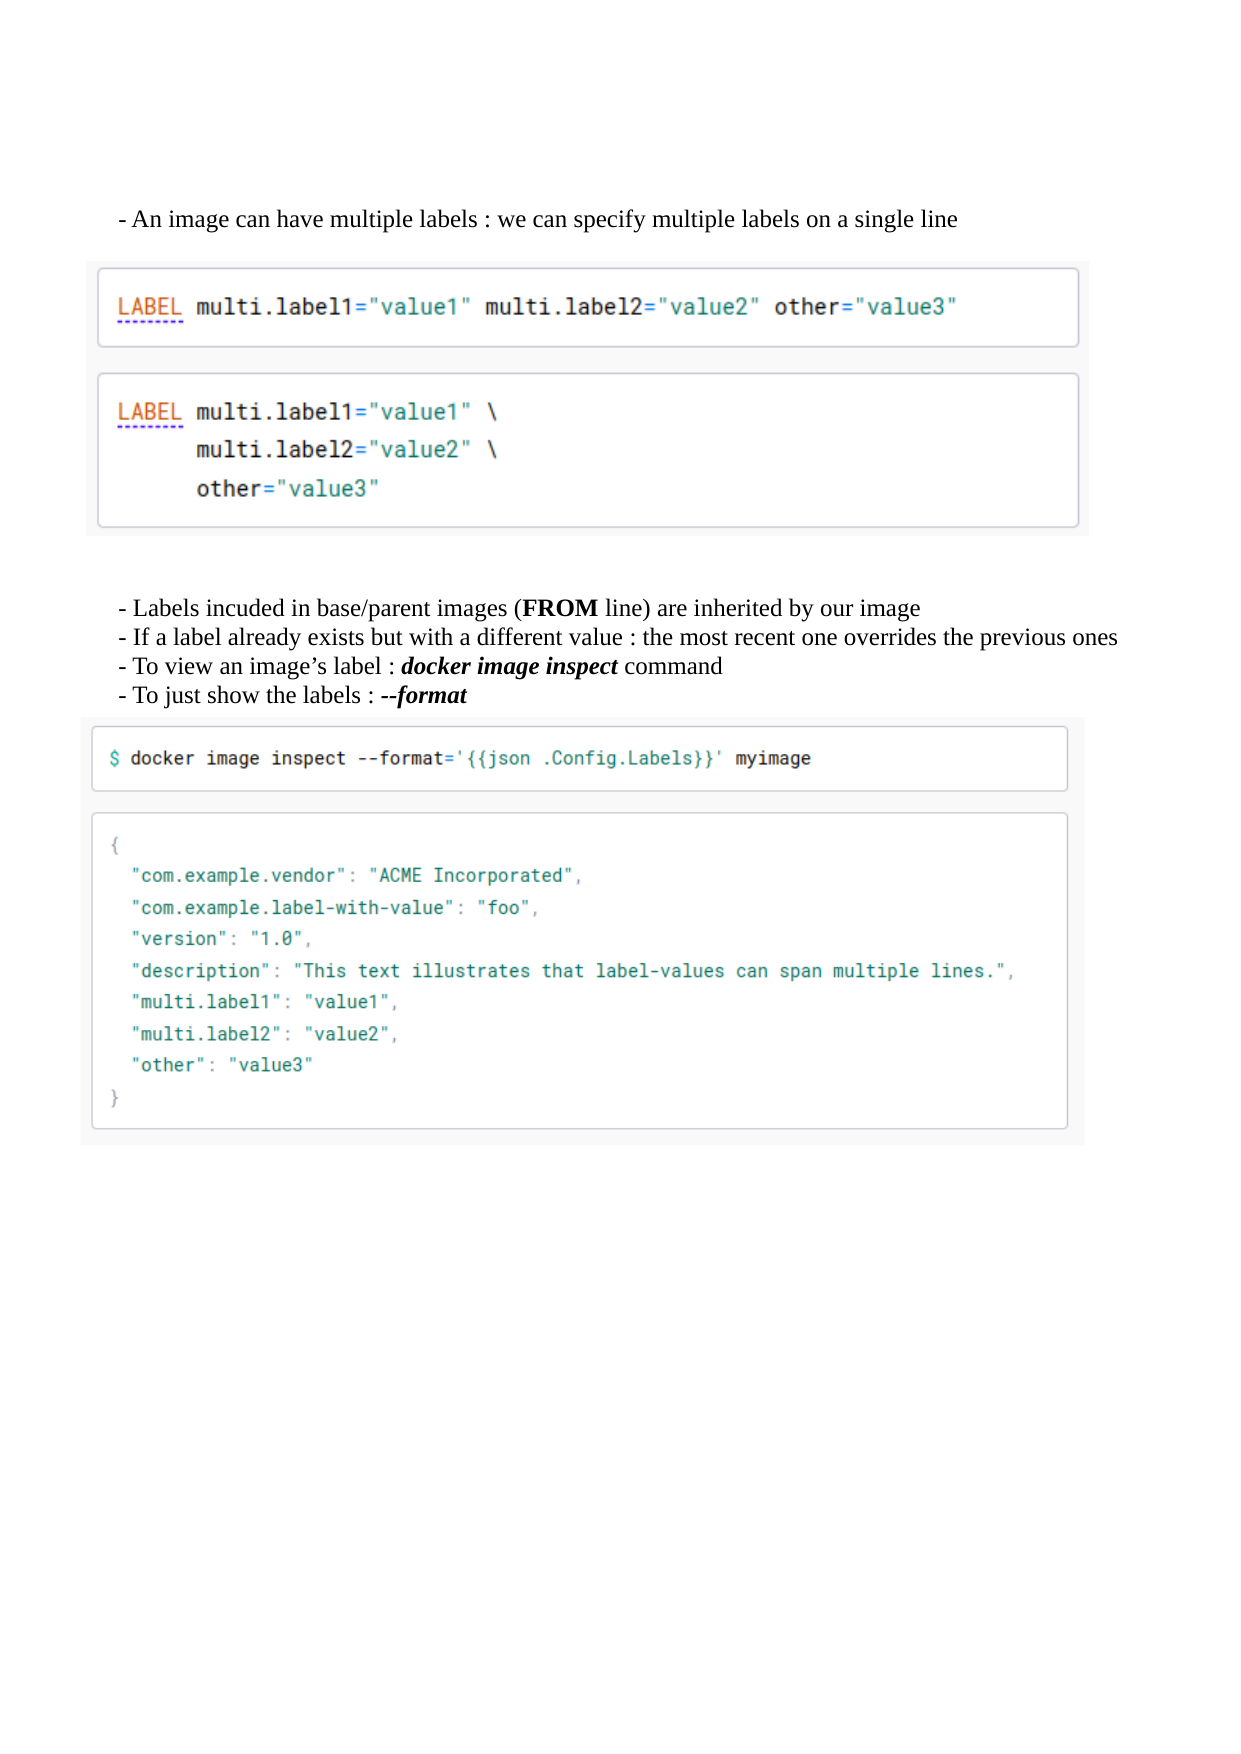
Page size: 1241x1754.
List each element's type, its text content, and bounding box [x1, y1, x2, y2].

text - To just show the labels : --format [118, 680, 1122, 708]
picture [80, 717, 1085, 1145]
text - An image can have multiple labels : we can specify multiple labels on a single line [118, 204, 1122, 233]
text - Labels incuded in base/parent images (FROM line) are inherited by our image [118, 593, 1122, 622]
text - To view an image’s label : docker image inspect command [118, 651, 1122, 680]
picture [85, 261, 1089, 536]
text - If a label already exists but with a different value : the most recent one overrides the previous ones [118, 622, 1122, 651]
